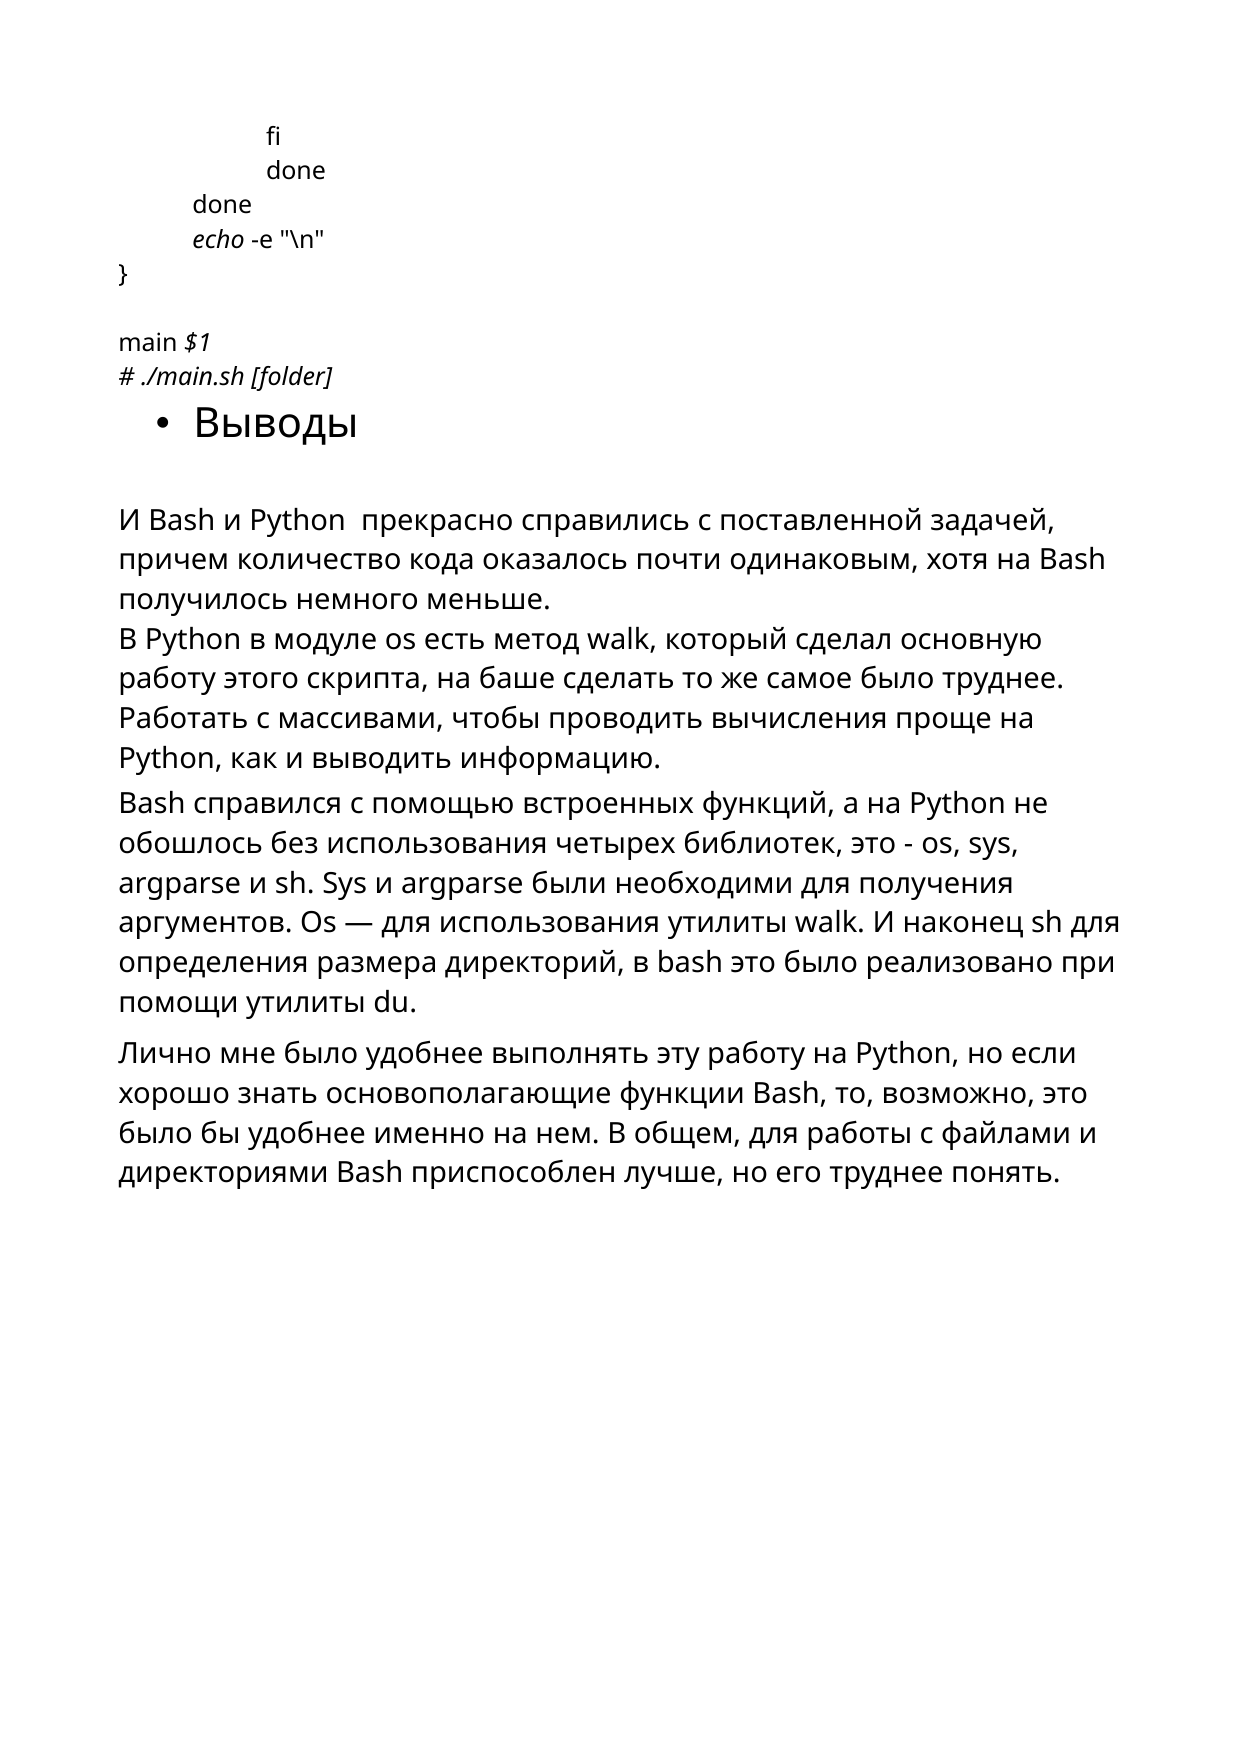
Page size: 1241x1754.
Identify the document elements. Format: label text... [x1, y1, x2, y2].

text fi [118, 118, 1122, 152]
text И Bash и Python прекрасно справились с поставленной задачей, причем количество кода оказалось почти одинаковым, хотя на Bash получилось немного меньше. [118, 499, 1122, 618]
text main $1 [118, 324, 1122, 359]
text done [118, 152, 1122, 187]
text done [118, 187, 1122, 221]
text Лично мне было удобнее выполнять эту работу на Python, но если хорошо знать основополагающие функции Bash, то, возможно, это было бы удобнее именно на нем. В общем, для работы с файлами и директориями Bash приспособлен лучше, но его труднее понять. [118, 1033, 1122, 1191]
text # ./main.sh [folder] [118, 359, 1122, 393]
text echo -e "\n" [118, 221, 1122, 256]
text } [118, 256, 1122, 290]
text Bash справился с помощью встроенных функций, а на Python не обошлось без использования четырех библиотек, это - os, sys, argparse и sh. Sys и argparse были необходими для получения аргументов. Os — для использования утилиты walk. И наконец sh для определения размера директорий, в bash это было реализовано при помощи утилиты du. [118, 783, 1122, 1021]
list Выводы [156, 393, 1122, 450]
text В Python в модуле os есть метод walk, который сделал основную работу этого скрипта, на баше сделать то же самое было труднее. Работать с массивами, чтобы проводить вычисления проще на Python, как и выводить информацию. [118, 618, 1122, 777]
